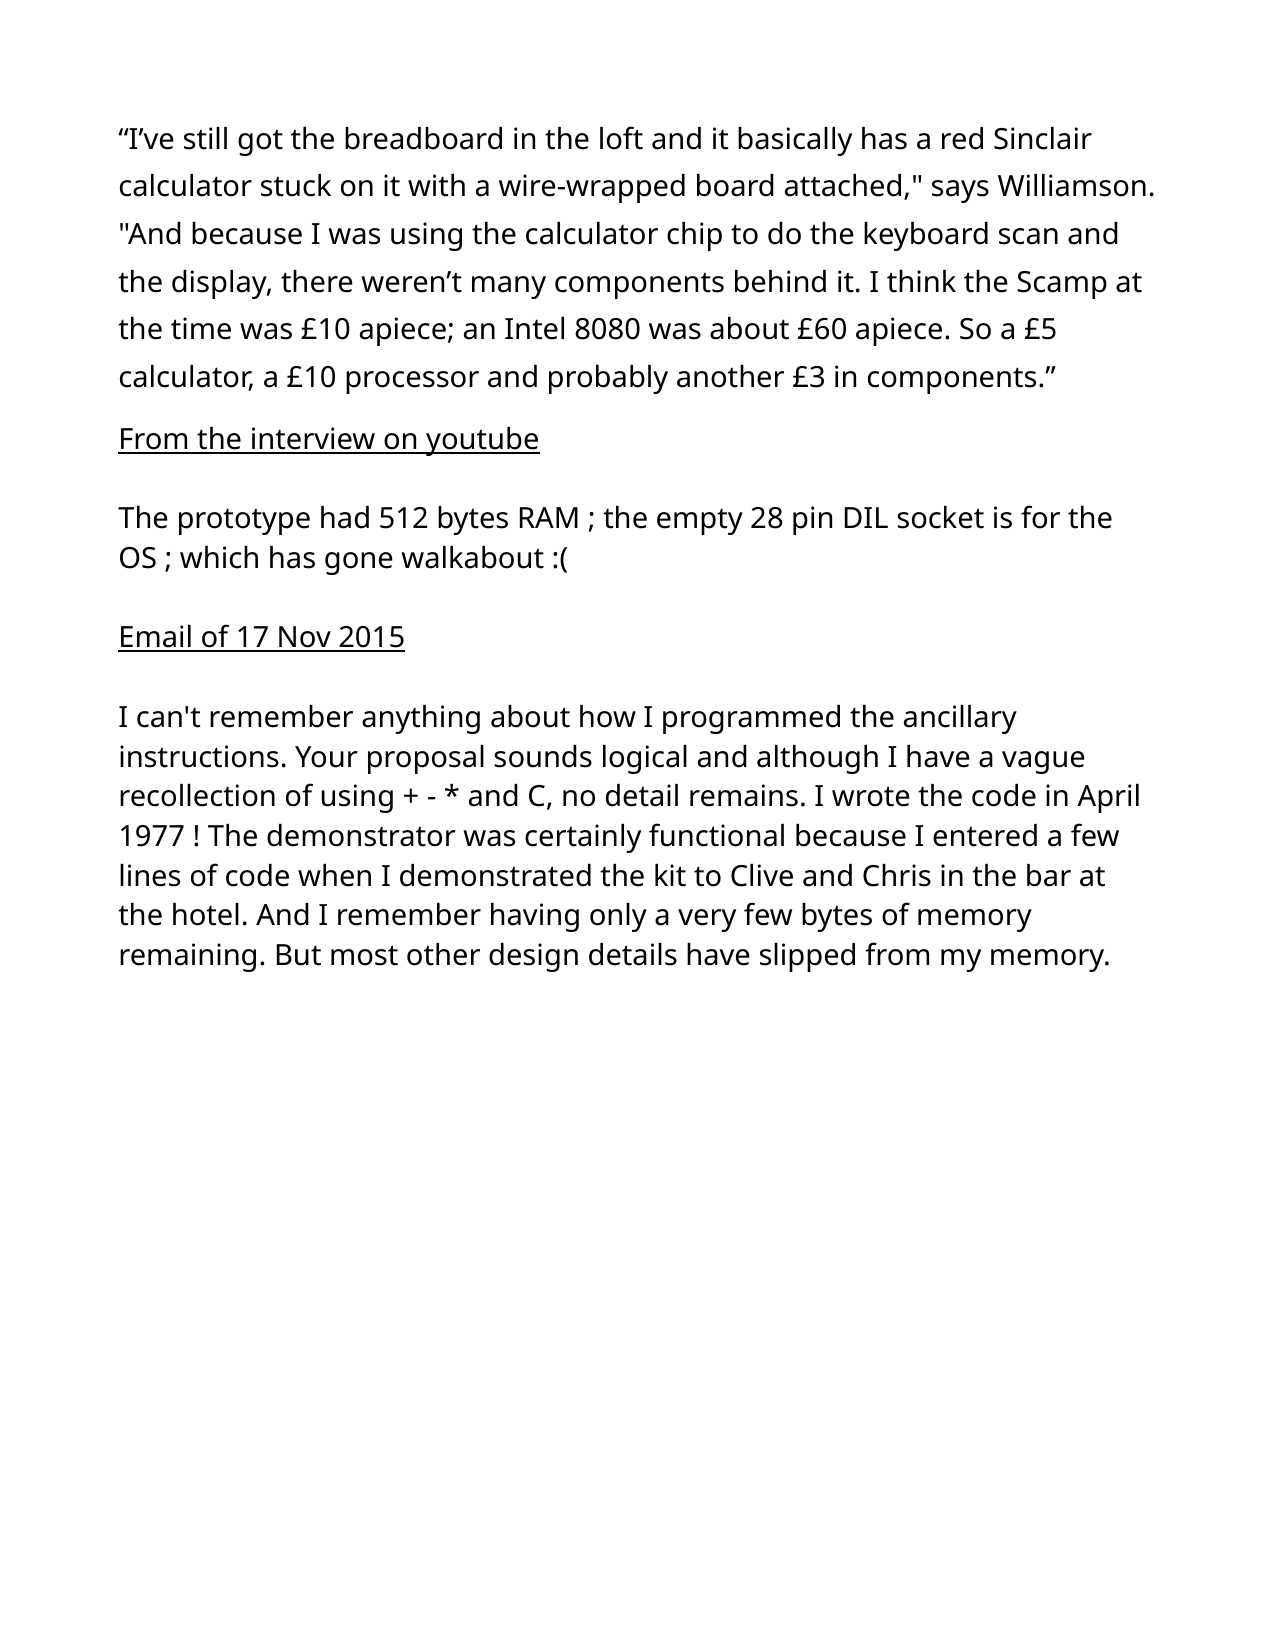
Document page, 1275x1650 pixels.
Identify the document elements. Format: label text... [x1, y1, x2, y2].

text Email of 17 Nov 2015 [118, 617, 1157, 656]
text I can't remember anything about how I programmed the ancillary instructions. Your proposal sounds logical and although I have a vague recollection of using + - * and C, no detail remains. I wrote the code in April 1977 ! The demonstrator was certainly functional because I entered a few lines of code when I demonstrated the kit to Clive and Chris in the bar at the hotel. And I remember having only a very few bytes of memory remaining. But most other design details have slipped from my memory. [118, 696, 1157, 974]
text The prototype had 512 bytes RAM ; the empty 28 pin DIL socket is for the OS ; which has gone walkabout :( [118, 498, 1157, 577]
text “I’ve still got the breadboard in the loft and it basically has a red Sinclair calculator stuck on it with a wire-wrapped board attached," says Williamson. "And because I was using the calculator chip to do the keyboard scan and the display, there weren’t many components behind it. I think the Scamp at the time was £10 apiece; an Intel 8080 was about £60 apiece. So a £5 calculator, a £10 processor and probably another £3 in components.” [118, 118, 1157, 396]
text From the interview on youtube [118, 418, 1157, 458]
